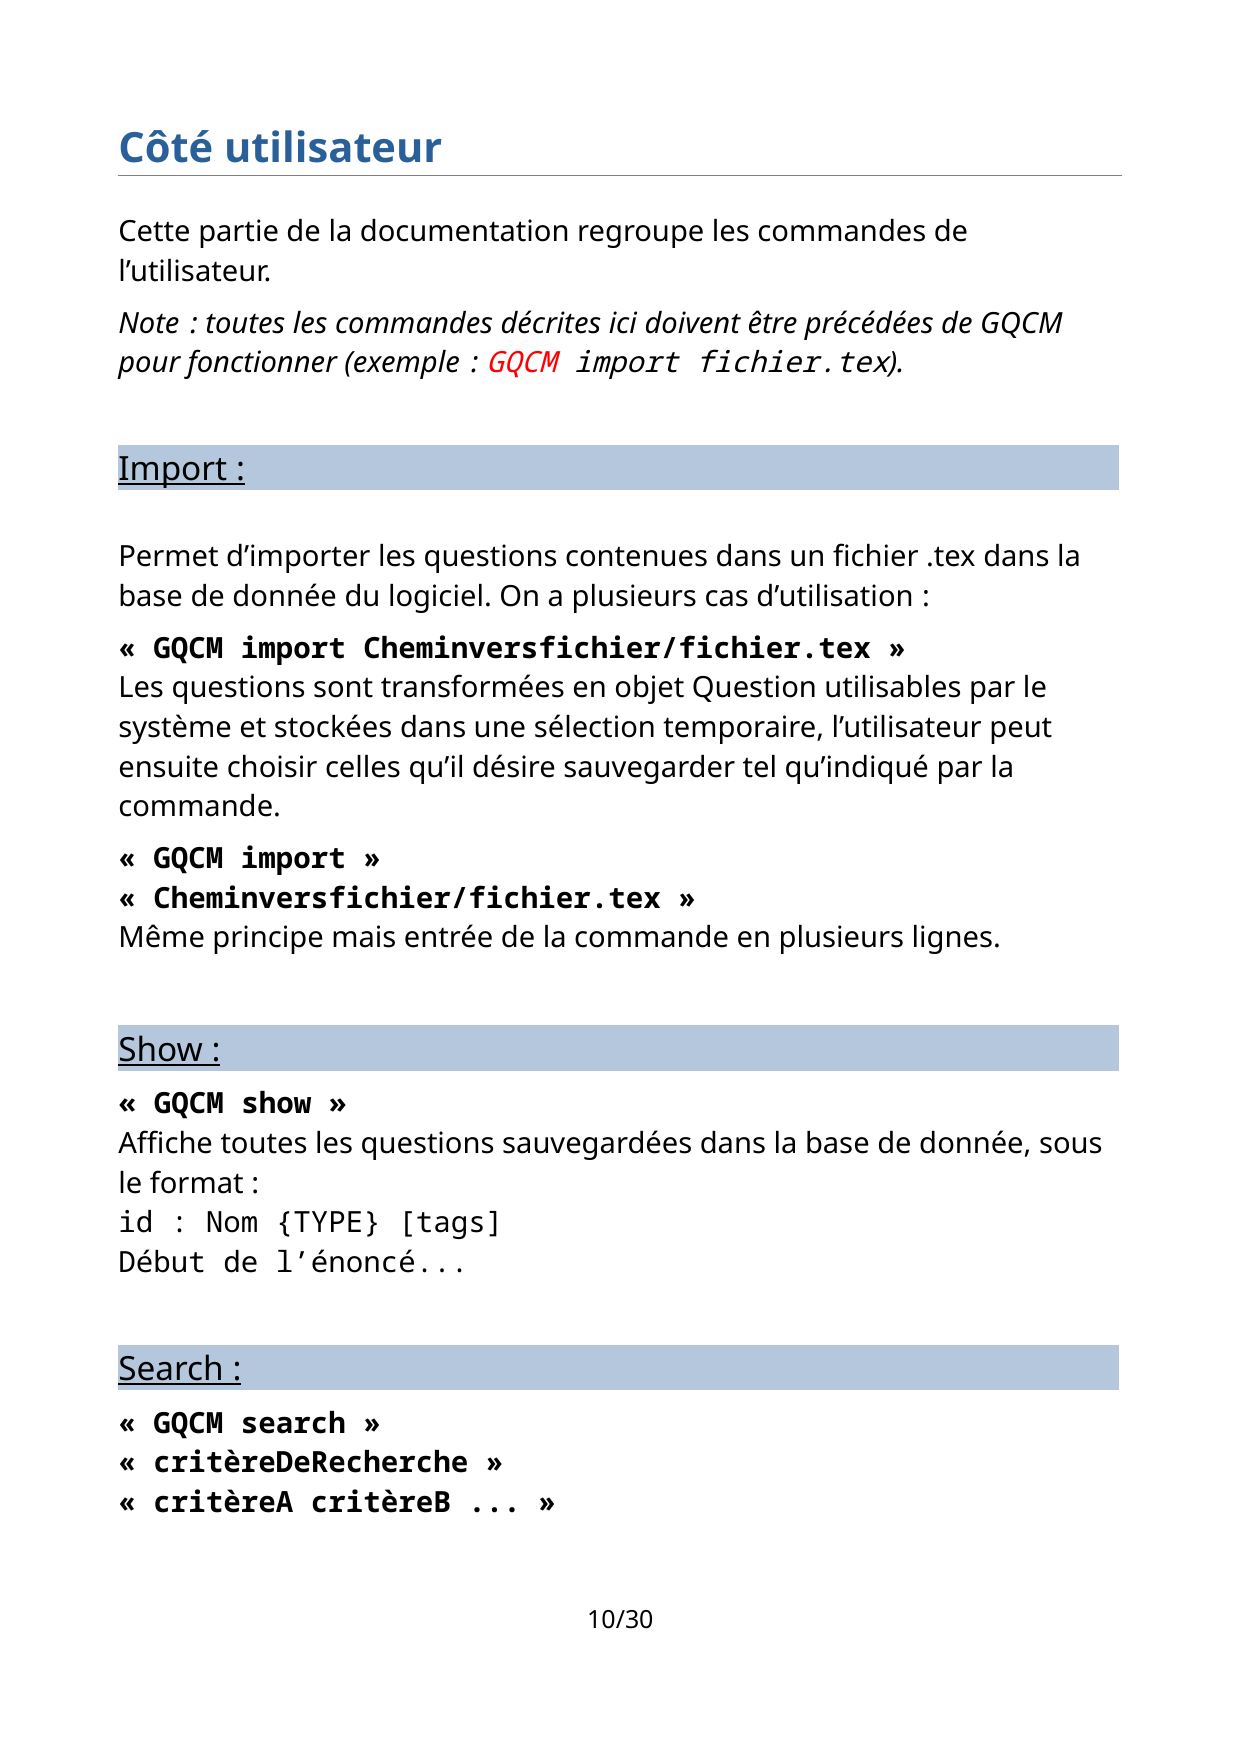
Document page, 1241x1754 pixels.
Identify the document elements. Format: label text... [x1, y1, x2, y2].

text Cette partie de la documentation regroupe les commandes de l’utilisateur. [118, 211, 1122, 290]
text « GQCM search » « critèreDeRecherche » « critèreA critèreB ... » [118, 1402, 1122, 1521]
text Show : [118, 1025, 1122, 1071]
text « GQCM import » « Cheminversfichier/fichier.tex » Même principe mais entrée de la commande en plusieurs lignes. [118, 837, 1122, 956]
text Côté utilisateur [118, 118, 1122, 175]
text Import : Permet d’importer les questions contenues dans un fichier .tex dans la base de donnée du logiciel. On a plusieurs cas d’utilisation : [118, 445, 1122, 615]
text Search : [118, 1344, 1122, 1390]
text Note : toutes les commandes décrites ici doivent être précédées de GQCM pour fonctionner (exemple : GQCM import fichier.tex). [118, 302, 1122, 381]
text « GQCM import Cheminversfichier/fichier.tex » Les questions sont transformées en objet Question utilisables par le système et stockées dans une sélection temporaire, l’utilisateur peut ensuite choisir celles qu’il désire sauvegarder tel qu’indiqué par la commande. [118, 627, 1122, 825]
text « GQCM show » Affiche toutes les questions sauvegardées dans la base de donnée, sous le format : id : Nom {TYPE} [tags] Début de l’énoncé... [118, 1083, 1122, 1281]
